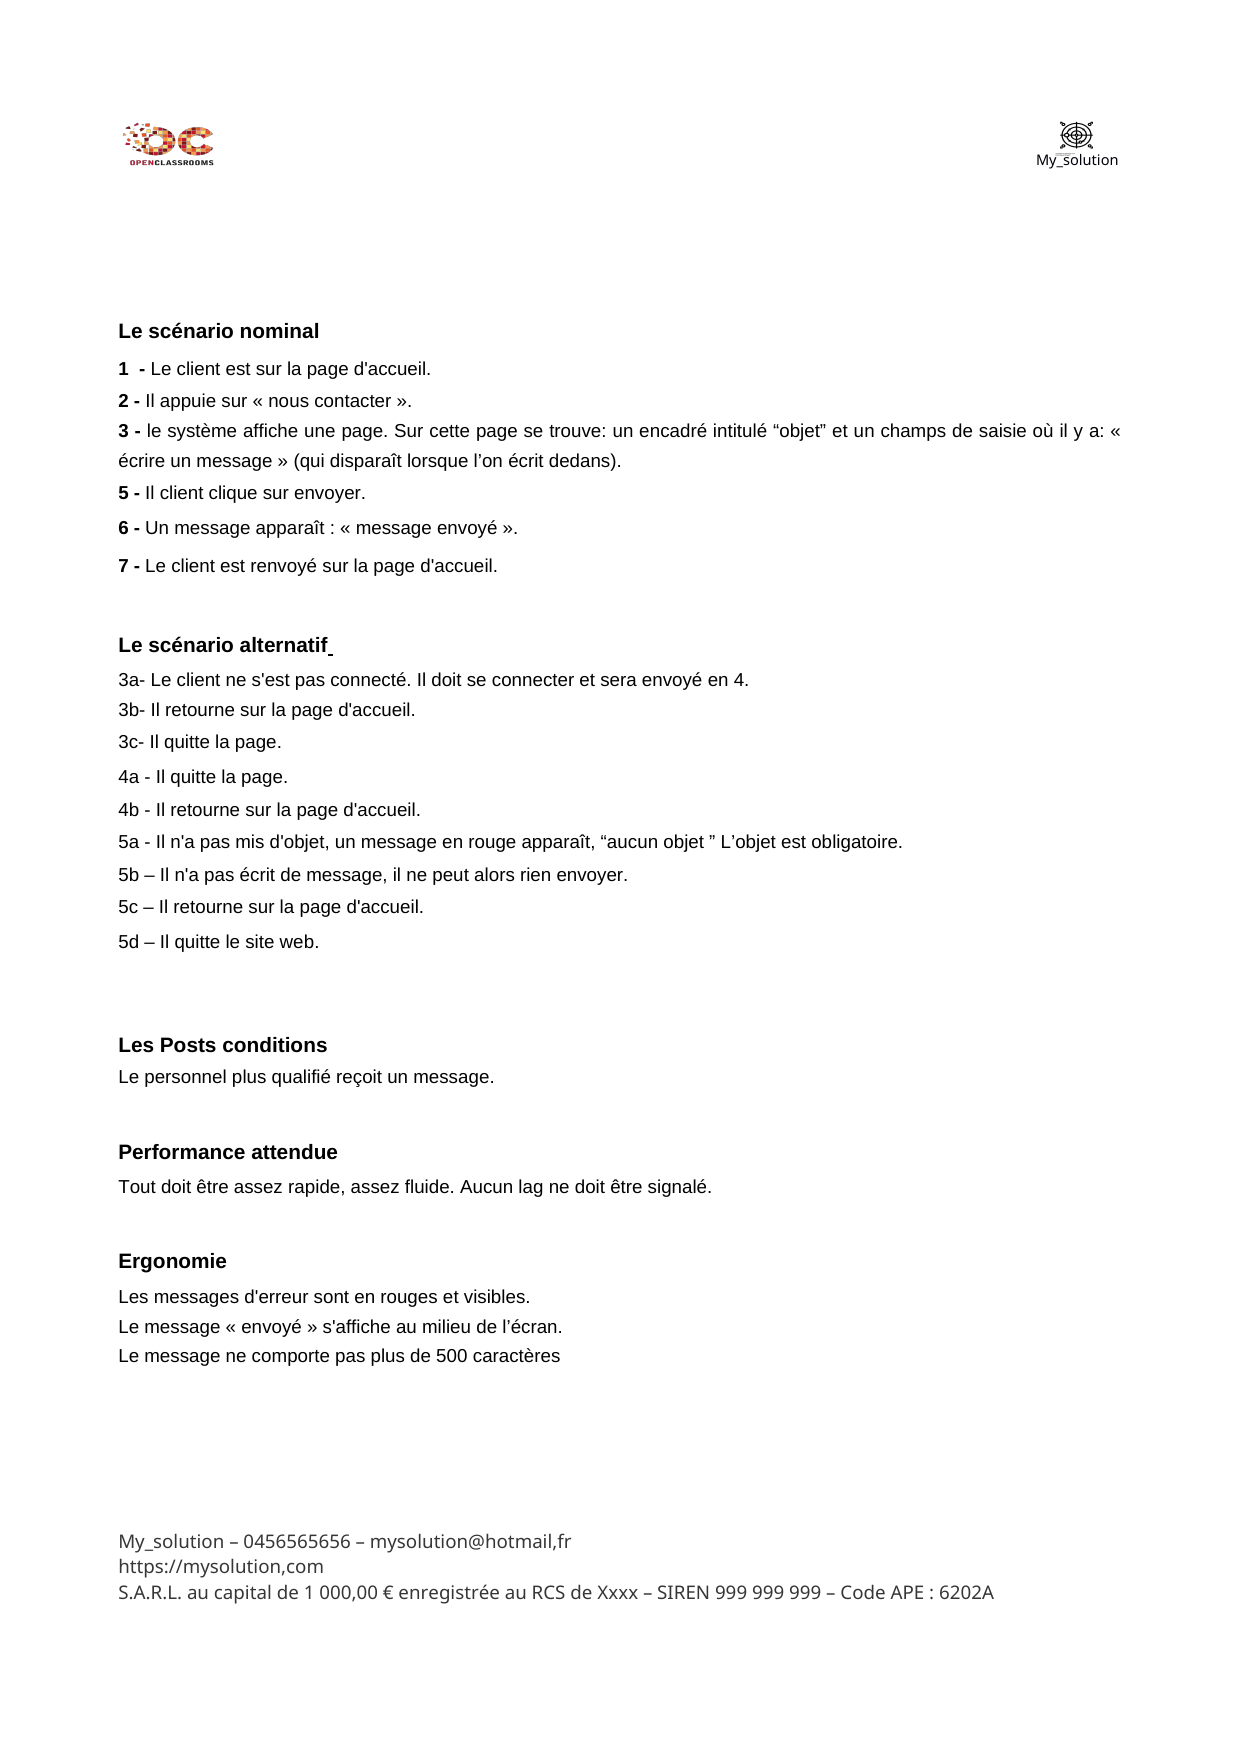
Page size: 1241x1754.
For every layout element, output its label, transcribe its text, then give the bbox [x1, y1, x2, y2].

text 6 - Un message apparaît : « message envoyé ». [118, 514, 1122, 540]
text Performance attendue [118, 1137, 1122, 1165]
text 5a - Il n'a pas mis d'objet, un message en rouge apparaît, “aucun objet ” L’objet est obligatoire. [118, 828, 1122, 854]
text 5b – Il n'a pas écrit de message, il ne peut alors rien envoyer. [118, 864, 1122, 885]
text 3 - le système affiche une page. Sur cette page se trouve: un encadré intitulé “objet” et un champs de saisie où il y a: « écrire un message » (qui disparaît lorsque l’on écrit dedans). [118, 420, 1122, 471]
text 3c- Il quitte la page. [118, 728, 1122, 754]
text 3a- Le client ne s'est pas connecté. Il doit se connecter et sera envoyé en 4. [118, 669, 1122, 691]
text 3b- Il retourne sur la page d'accueil. [118, 699, 1122, 720]
text 5c – Il retourne sur la page d'accueil. [118, 893, 1122, 919]
text 4a - Il quitte la page. [118, 764, 1122, 789]
text Ergonomie [118, 1247, 1122, 1275]
text 4b - Il retourne sur la page d'accueil. [118, 799, 1122, 820]
picture [1052, 118, 1101, 158]
text Le personnel plus qualifié reçoit un message. [118, 1066, 1122, 1088]
text 2 - Il appuie sur « nous contacter ». [118, 390, 1122, 412]
text 1 - Le client est sur la page d'accueil. [118, 355, 1122, 381]
text 7 - Le client est renvoyé sur la page d'accueil. [118, 550, 1122, 578]
text Les Posts conditions [118, 1033, 1122, 1057]
text Les messages d'erreur sont en rouges et visibles. [118, 1286, 1122, 1307]
text Le scénario nominal [118, 316, 1122, 344]
text Le message ne comporte pas plus de 500 caractères [118, 1345, 1122, 1367]
text 5d – Il quitte le site web. [118, 929, 1122, 954]
picture [119, 118, 217, 170]
text Le message « envoyé » s'affiche au milieu de l’écran. [118, 1316, 1122, 1337]
text Le scénario alternatif [118, 630, 1122, 658]
text 5 - Il client clique sur envoyer. [118, 479, 1122, 505]
text Tout doit être assez rapide, assez fluide. Aucun lag ne doit être signalé. [118, 1176, 1122, 1198]
